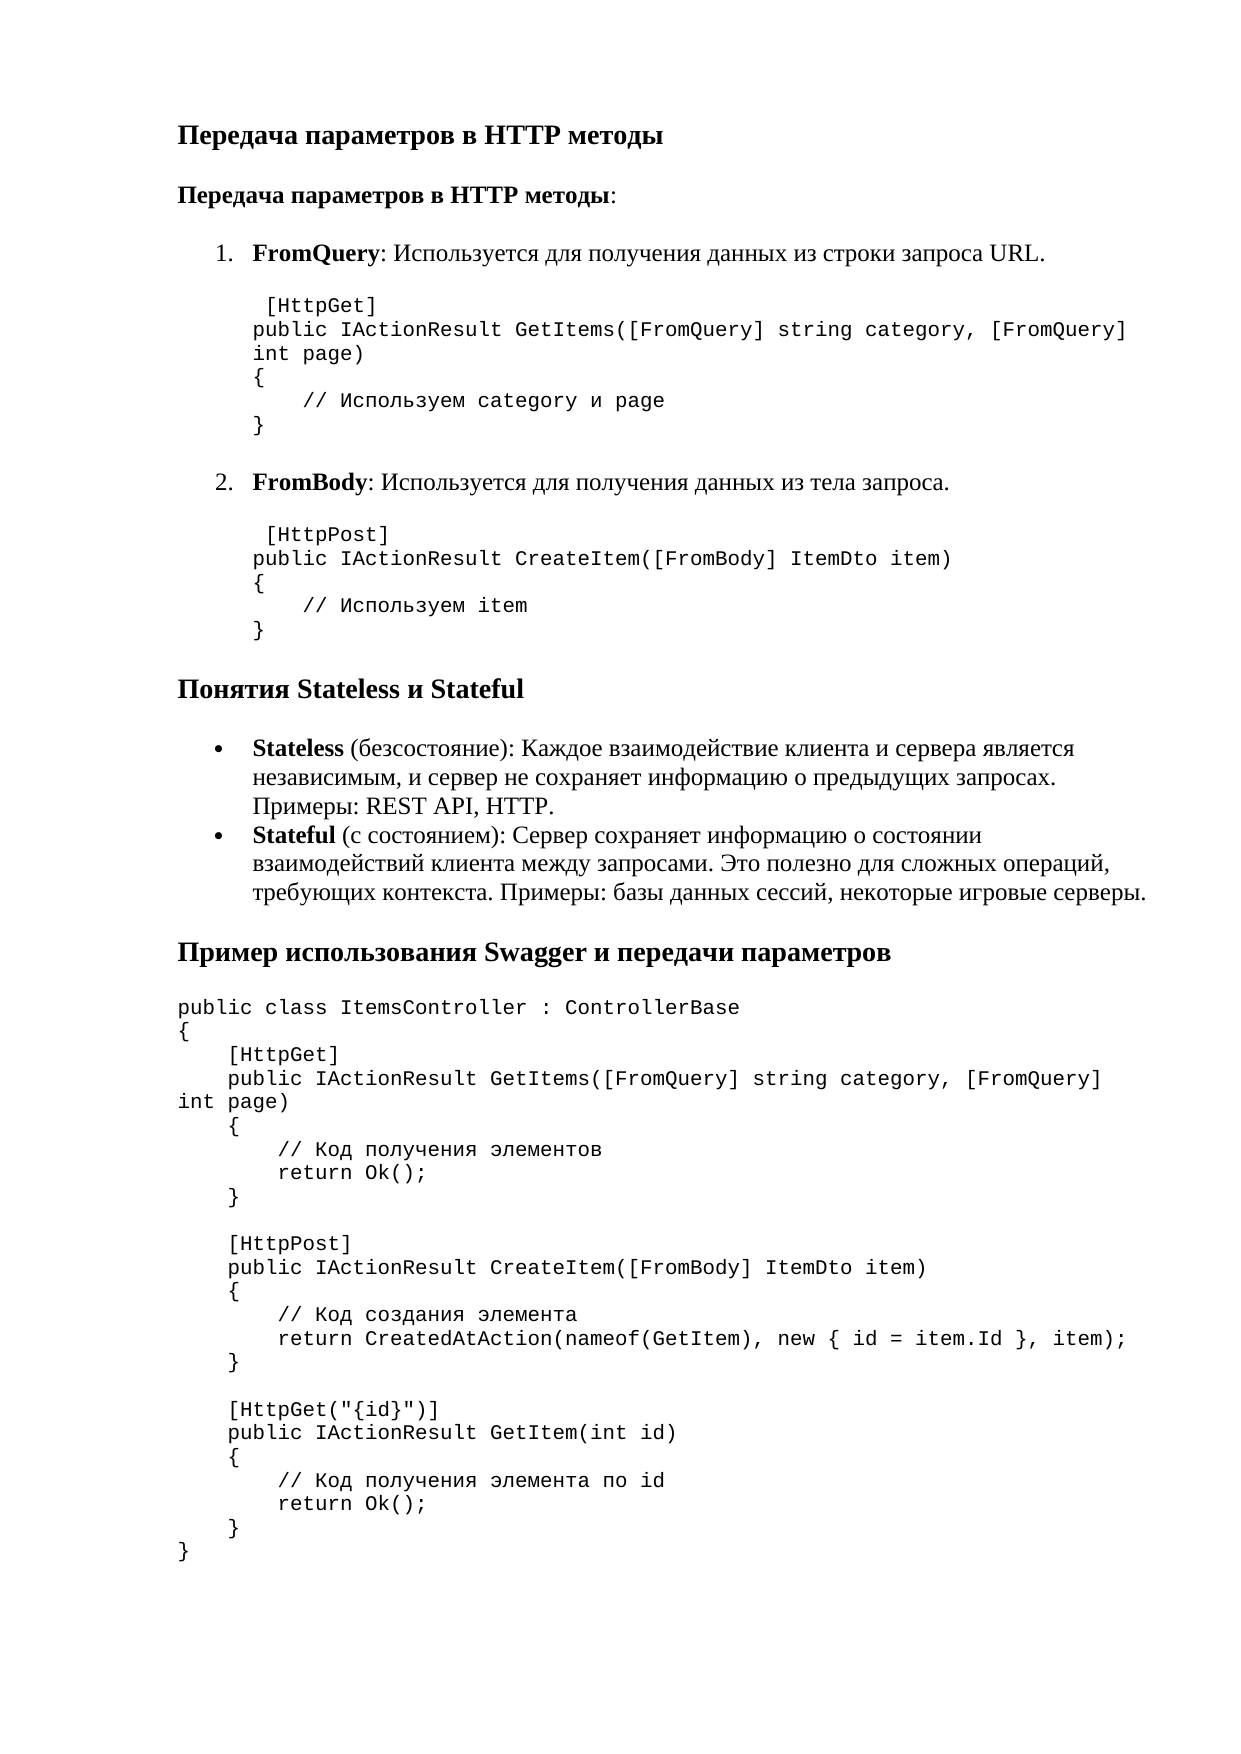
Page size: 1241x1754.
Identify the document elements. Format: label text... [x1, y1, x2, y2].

text public IActionResult GetItems([FromQuery] string category, [FromQuery] int page) [177, 1068, 1152, 1115]
text return Ok(); [177, 1493, 1152, 1517]
text } [252, 414, 1152, 437]
text // Используем item [252, 595, 1152, 619]
text } [177, 1186, 1152, 1209]
text return CreatedAtAction(nameof(GetItem), new { id = item.Id }, item); [177, 1328, 1152, 1351]
subtitle Понятия Stateless и Stateful [177, 672, 1152, 704]
text { [177, 1020, 1152, 1044]
text [HttpGet] [252, 296, 1152, 319]
text public class ItemsController : ControllerBase [177, 997, 1152, 1020]
subtitle Передача параметров в HTTP методы [177, 118, 1152, 151]
text } [252, 619, 1152, 643]
text return Ok(); [177, 1162, 1152, 1186]
text { [177, 1280, 1152, 1304]
text } [177, 1351, 1152, 1375]
text // Код получения элемента по id [177, 1469, 1152, 1493]
text public IActionResult CreateItem([FromBody] ItemDto item) [177, 1257, 1152, 1280]
text Передача параметров в HTTP методы: [177, 180, 1152, 208]
text public IActionResult GetItems([FromQuery] string category, [FromQuery] int page) [252, 319, 1152, 366]
text [HttpGet("{id}")] [177, 1399, 1152, 1422]
subtitle Пример использования Swagger и передачи параметров [177, 935, 1152, 967]
text // Код создания элемента [177, 1304, 1152, 1328]
text [HttpGet] [177, 1044, 1152, 1068]
text } [177, 1541, 1152, 1564]
list FromQuery: Используется для получения данных из строки запроса URL. [215, 238, 1152, 266]
list FromBody: Используется для получения данных из тела запроса. [215, 467, 1152, 495]
list Stateless (безсостояние): Каждое взаимодействие клиента и сервера является независимым, и сервер не сохраняет информацию о предыдущих запросах. Примеры: REST API, HTTP. [215, 733, 1152, 820]
text { [177, 1446, 1152, 1469]
text public IActionResult GetItem(int id) [177, 1422, 1152, 1446]
text public IActionResult CreateItem([FromBody] ItemDto item) [252, 548, 1152, 572]
list Stateful (с состоянием): Сервер сохраняет информацию о состоянии взаимодействий клиента между запросами. Это полезно для сложных операций, требующих контекста. Примеры: базы данных сессий, некоторые игровые серверы. [215, 820, 1152, 906]
text { [177, 1115, 1152, 1138]
text { [252, 572, 1152, 595]
text // Код получения элементов [177, 1138, 1152, 1162]
text { [252, 366, 1152, 390]
text [HttpPost] [177, 1233, 1152, 1257]
text } [177, 1517, 1152, 1541]
text [HttpPost] [252, 524, 1152, 548]
text // Используем category и page [252, 390, 1152, 414]
